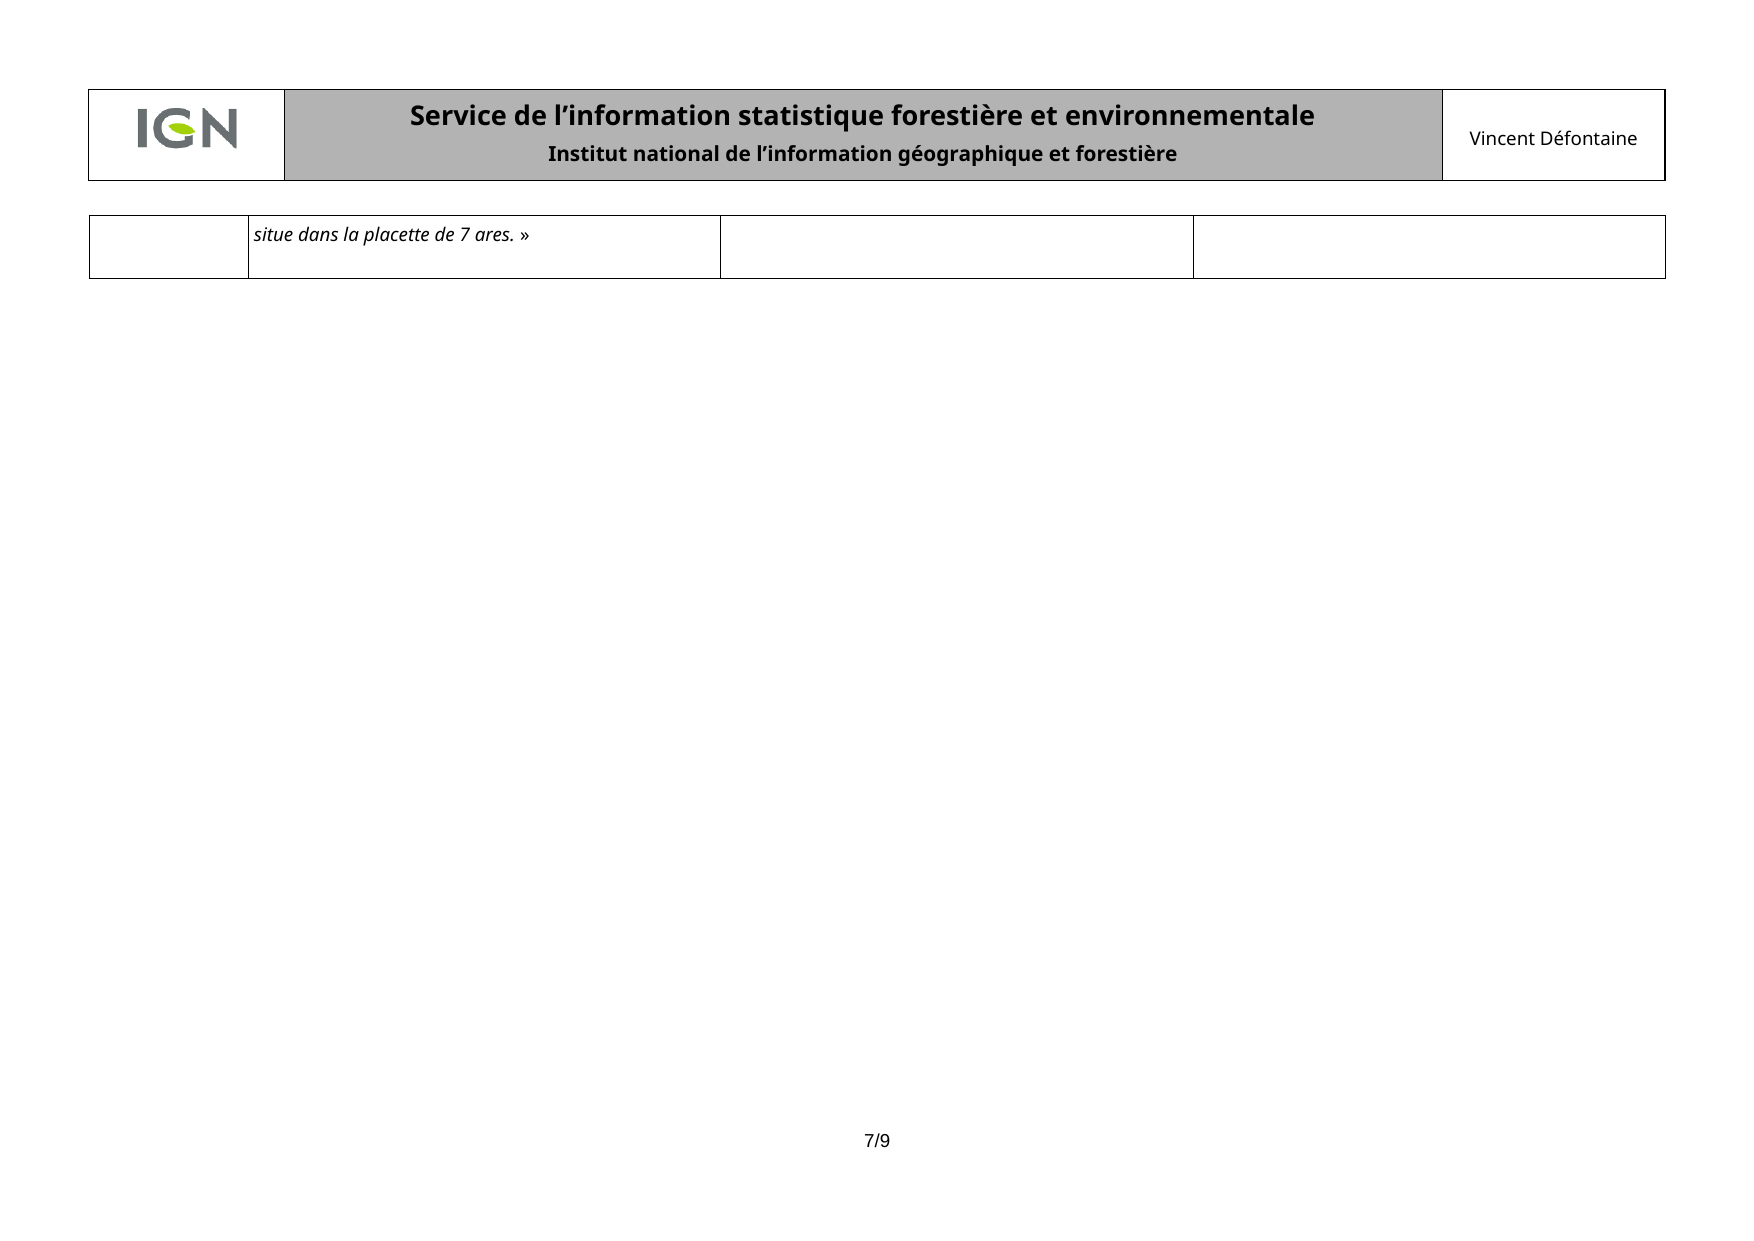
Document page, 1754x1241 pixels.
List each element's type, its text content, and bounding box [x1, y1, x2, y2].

table_cell [1194, 216, 1665, 278]
picture [121, 94, 253, 162]
table_cell [90, 216, 248, 278]
table_cell situe dans la placette de 7 ares. » [249, 216, 720, 278]
table_cell [721, 216, 1193, 278]
